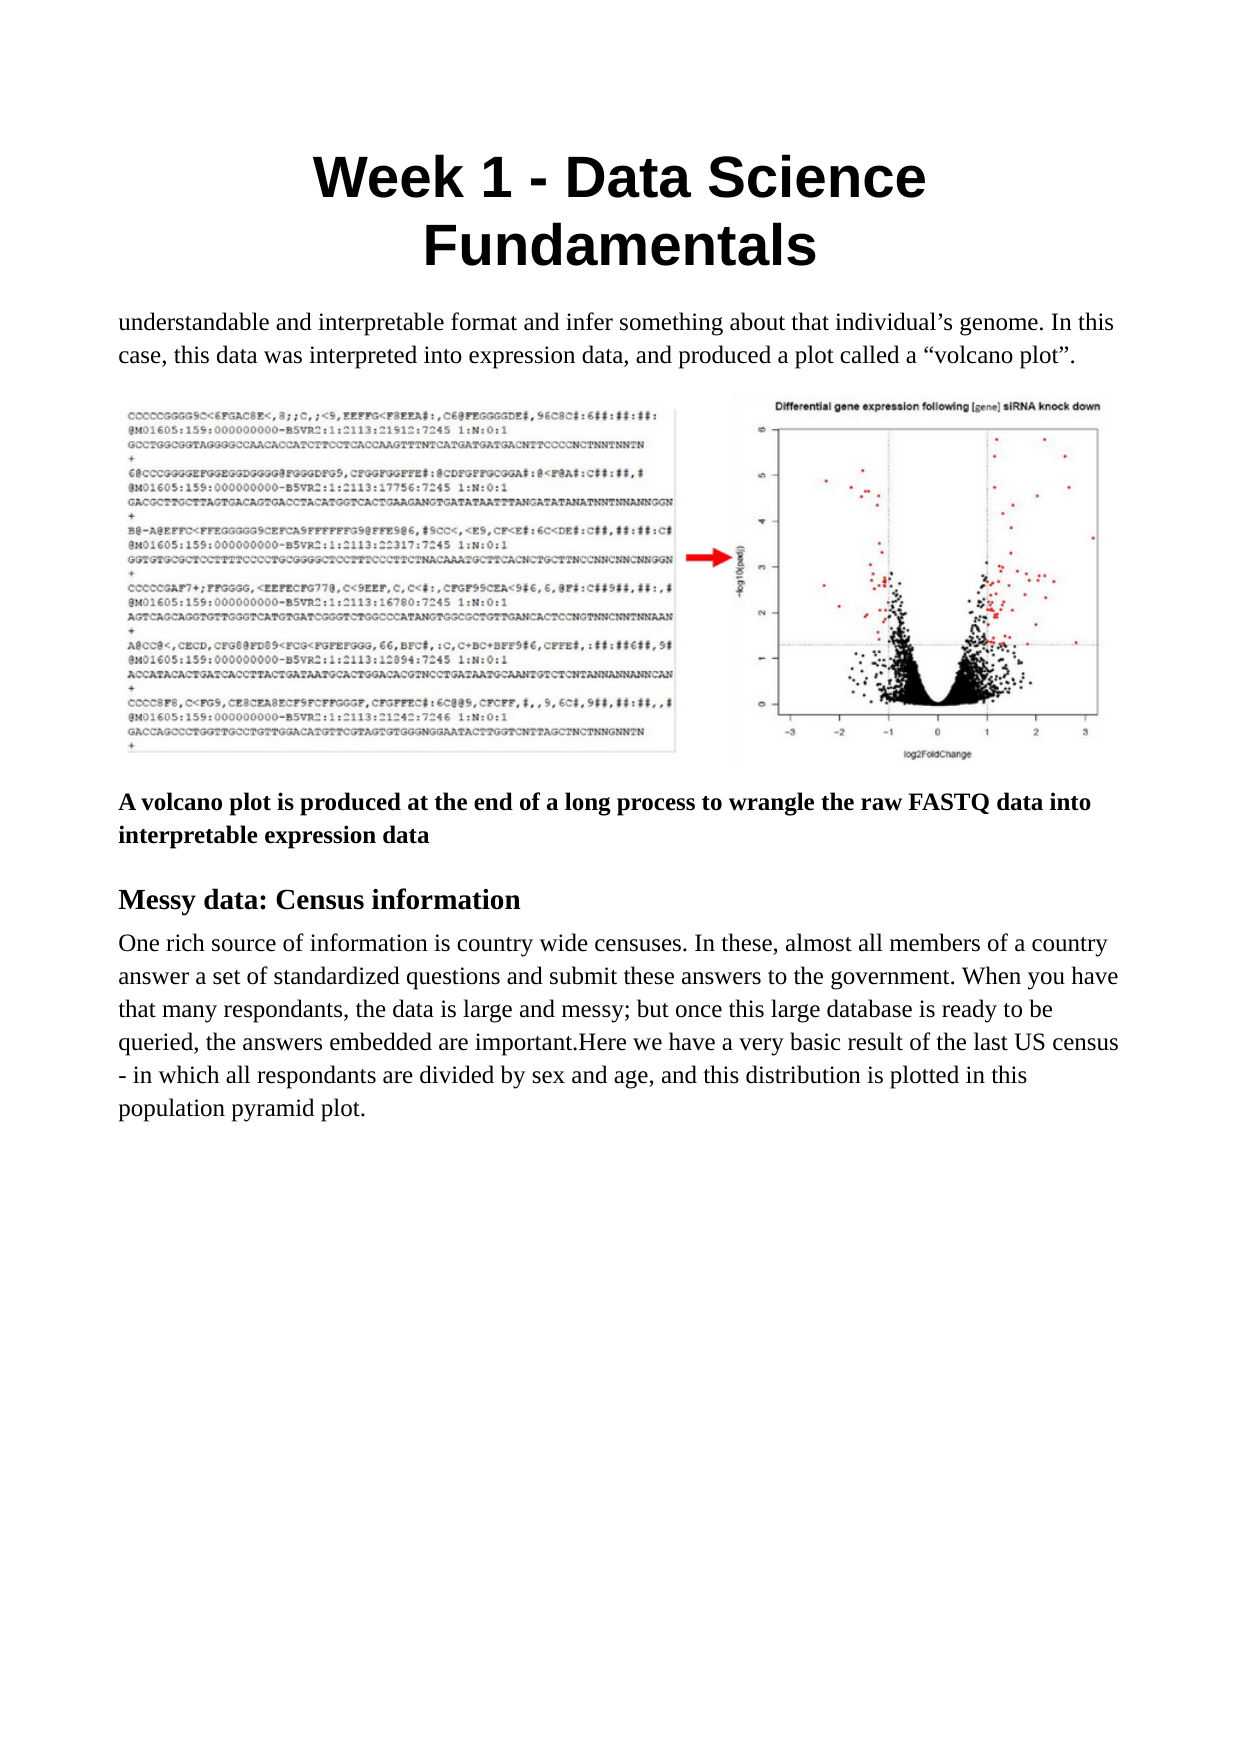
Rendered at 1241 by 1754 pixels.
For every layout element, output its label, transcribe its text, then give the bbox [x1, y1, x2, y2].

text A volcano plot is produced at the end of a long process to wrangle the raw FASTQ data into interpretable expression data [118, 783, 1122, 849]
picture [118, 387, 1123, 783]
text One rich source of information is country wide censuses. In these, almost all members of a country answer a set of standardized questions and submit these answers to the government. When you have that many respondants, the data is large and messy; but once this large database is ready to be queried, the answers embedded are important.Here we have a very basic result of the last US census - in which all respondants are divided by sex and age, and this distribution is plotted in this population pyramid plot. [118, 928, 1122, 1122]
subtitle Messy data: Census information [118, 882, 1122, 916]
text understandable and interpretable format and infer something about that individual’s genome. In this case, this data was interpreted into expression data, and produced a plot called a “volcano plot”. [118, 307, 1122, 368]
